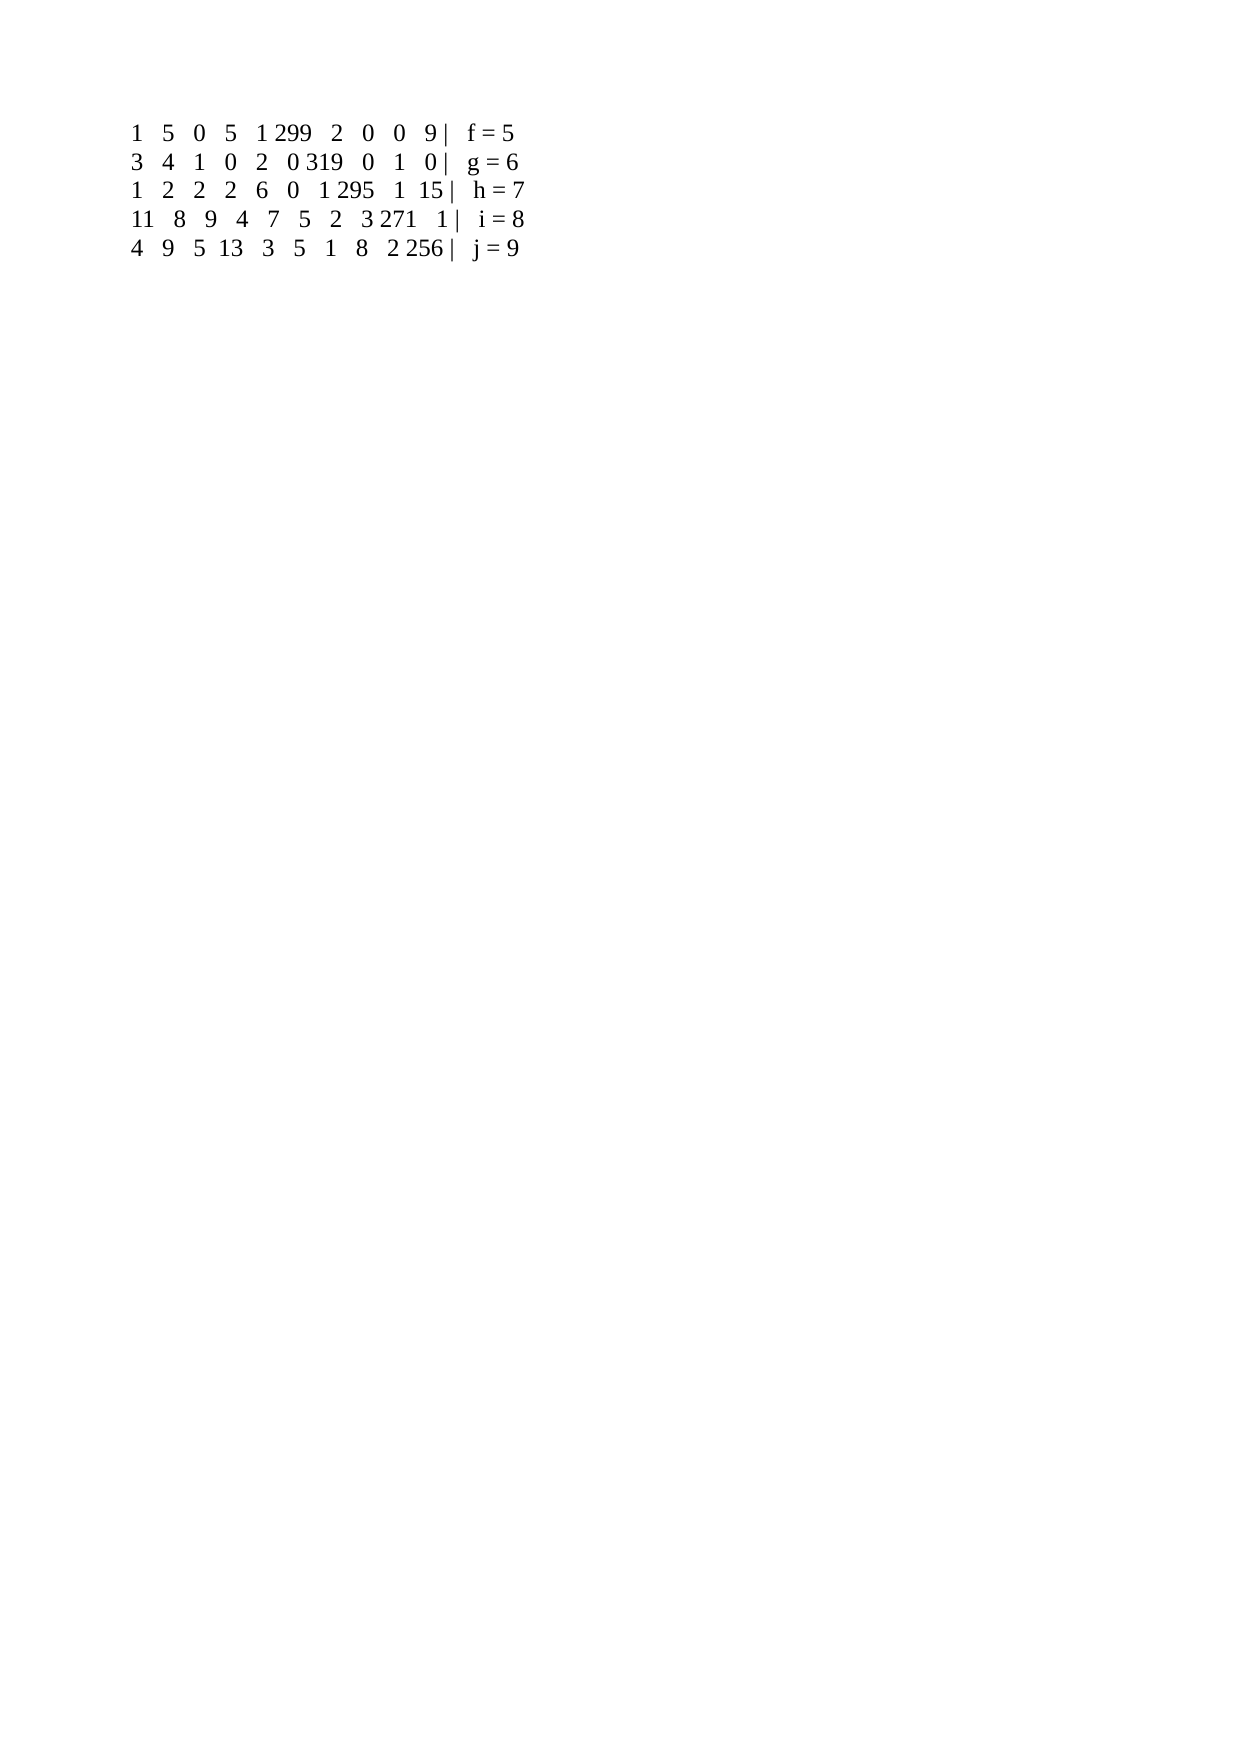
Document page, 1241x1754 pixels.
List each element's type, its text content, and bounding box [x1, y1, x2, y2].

text 3 4 1 0 2 0 319 0 1 0 | g = 6 [118, 147, 1122, 176]
text 4 9 5 13 3 5 1 8 2 256 | j = 9 [118, 233, 1122, 262]
text 1 5 0 5 1 299 2 0 0 9 | f = 5 [118, 118, 1122, 147]
text 1 2 2 2 6 0 1 295 1 15 | h = 7 [118, 176, 1122, 204]
text 11 8 9 4 7 5 2 3 271 1 | i = 8 [118, 204, 1122, 233]
